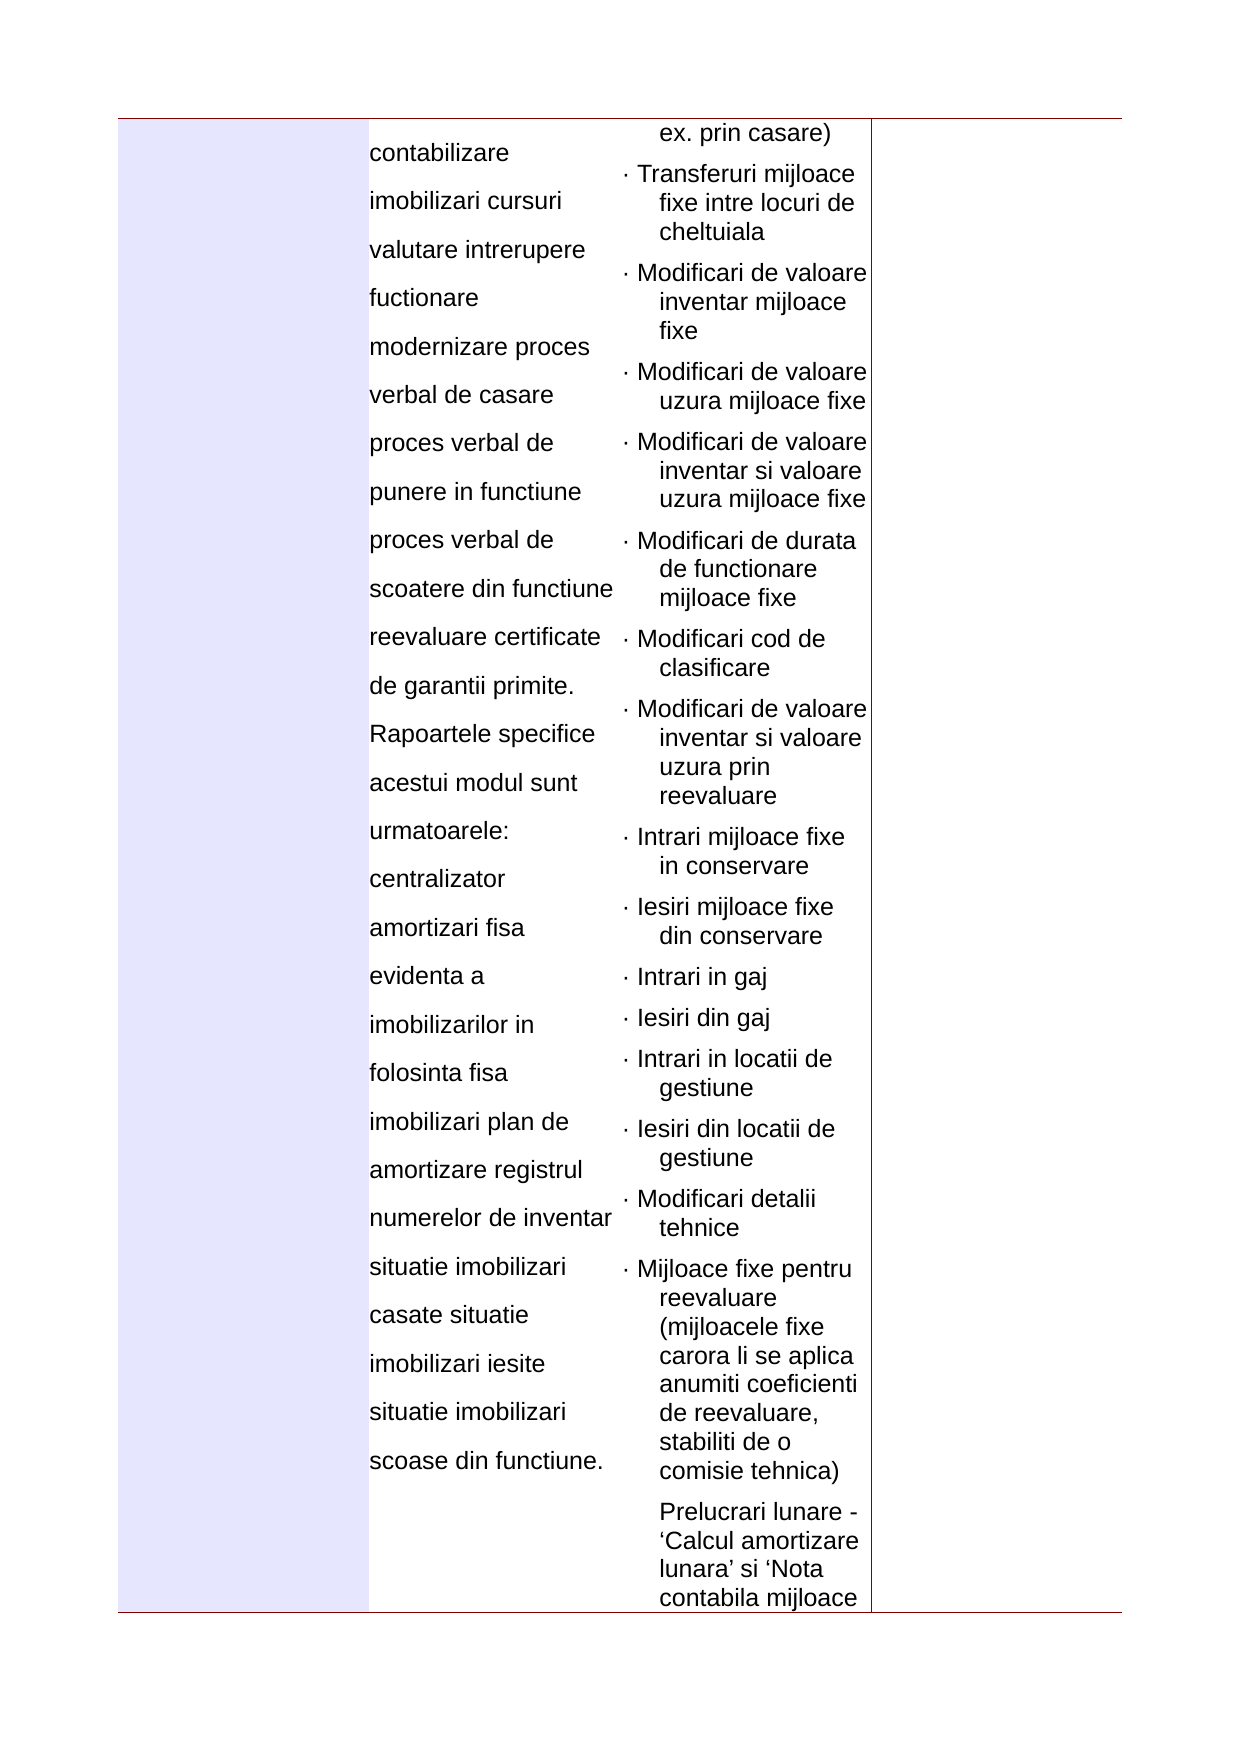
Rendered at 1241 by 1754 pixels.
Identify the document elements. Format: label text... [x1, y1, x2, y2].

table_cell [118, 119, 369, 1612]
table_cell [872, 119, 1122, 1612]
table_cell contabilizare imobilizari cursuri valutare intrerupere fuctionare modernizare proces verbal de casare proces verbal de punere in functiune proces verbal de scoatere din functiune reevaluare certificate de garantii primite. Rapoartele specifice acestui modul sunt urmatoarele: centralizator amortizari fisa evidenta a imobilizarilor in folosinta fisa imobilizari plan de amortizare registrul numerelor de inventar situatie imobilizari casate situatie imobilizari iesite situatie imobilizari scoase din functiune. [369, 119, 620, 1612]
table_cell ex. prin casare) · Transferuri mijloace fixe intre locuri de cheltuiala · Modificari de valoare inventar mijloace fixe · Modificari de valoare uzura mijloace fixe · Modificari de valoare inventar si valoare uzura mijloace fixe · Modificari de durata de functionare mijloace fixe · Modificari cod de clasificare · Modificari de valoare inventar si valoare uzura prin reevaluare · Intrari mijloace fixe in conservare · Iesiri mijloace fixe din conservare · Intrari in gaj · Iesiri din gaj · Intrari in locatii de gestiune · Iesiri din locatii de gestiune · Modificari detalii tehnice · Mijloace fixe pentru reevaluare (mijloacele fixe carora li se aplica anumiti coeficienti de reevaluare, stabiliti de o comisie tehnica) Prelucrari lunare - ‘Calcul amortizare lunara’ si ‘Nota contabila mijloace [620, 119, 871, 1612]
